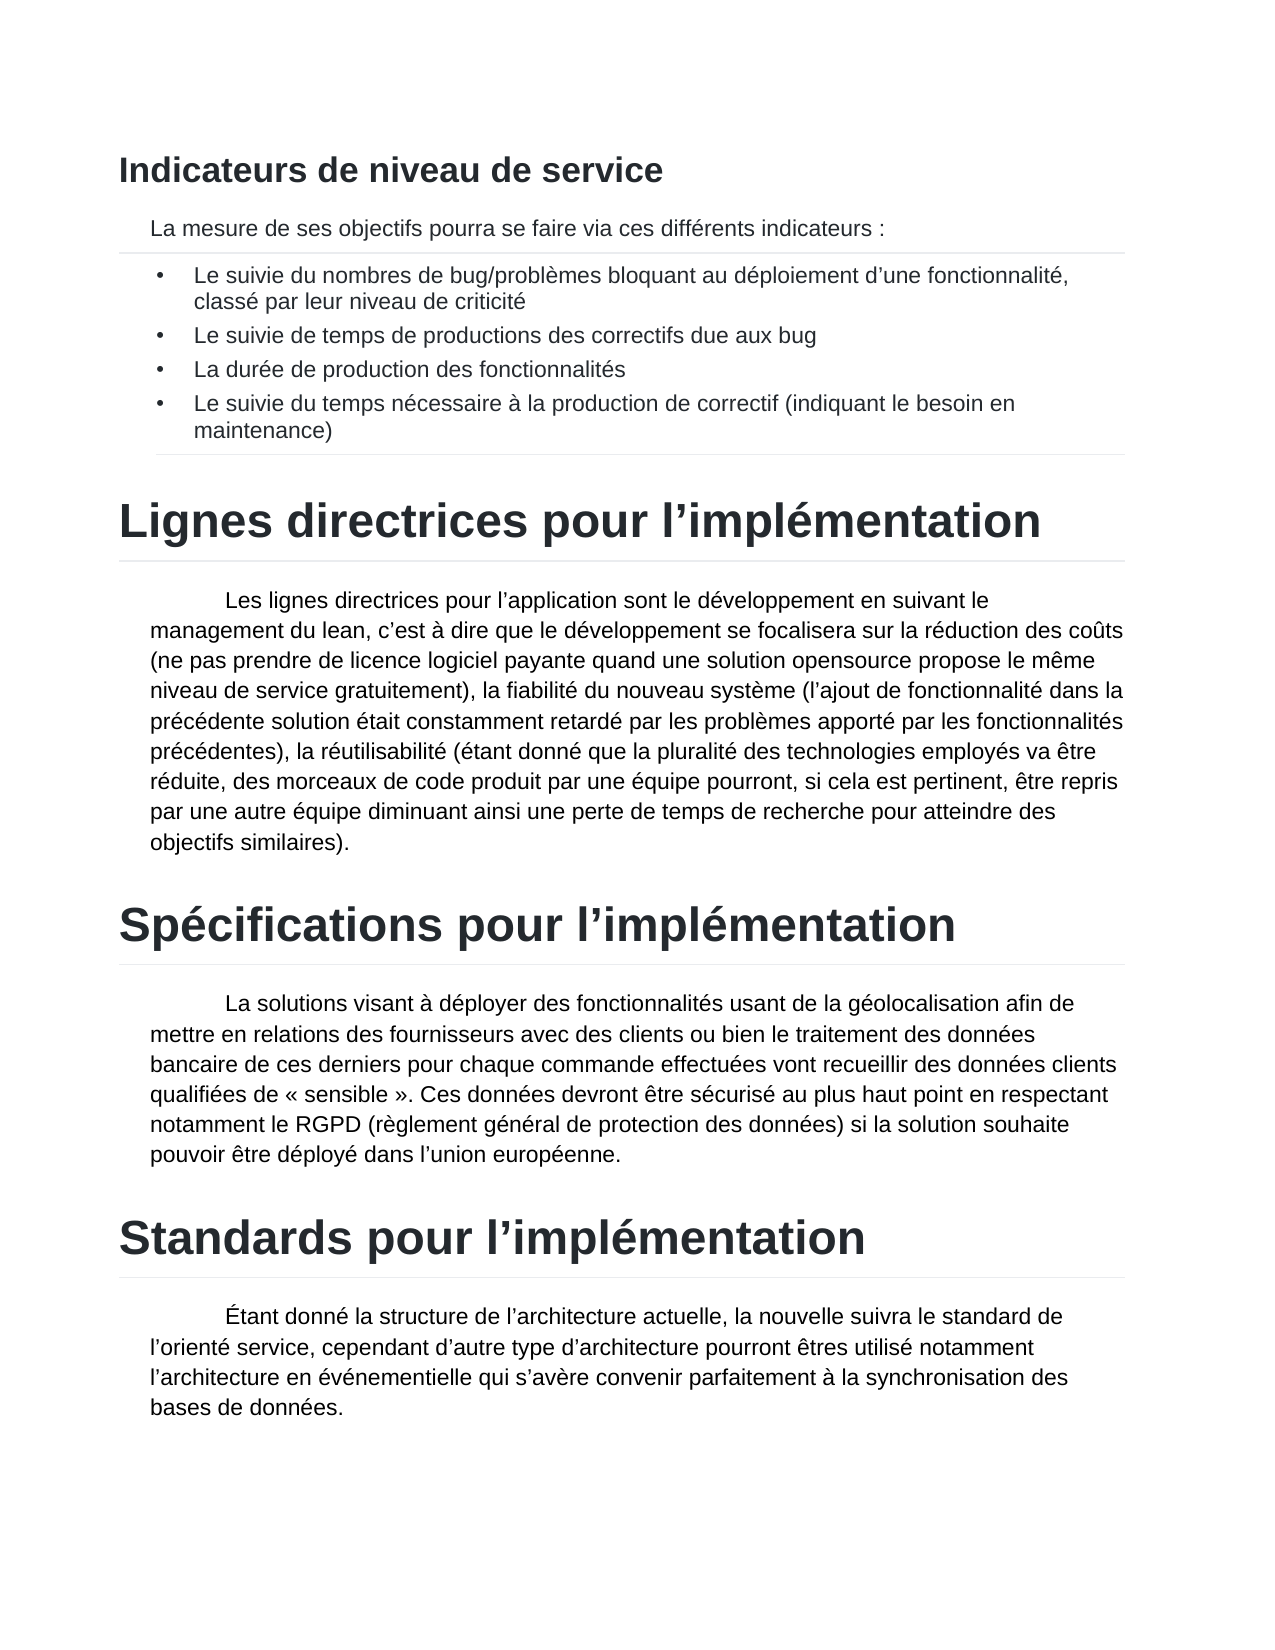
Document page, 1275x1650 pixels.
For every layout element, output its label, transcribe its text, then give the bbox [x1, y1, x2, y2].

text Étant donné la structure de l’architecture actuelle, la nouvelle suivra le standard de l’orienté service, cependant d’autre type d’architecture pourront êtres utilisé notamment l’architecture en événementielle qui s’avère convenir parfaitement à la synchronisation des bases de données. [150, 1303, 1125, 1420]
subtitle Standards pour l’implémentation [119, 1209, 1125, 1277]
subtitle Spécifications pour l’implémentation [119, 896, 1125, 964]
list La durée de production des fonctionnalités [156, 356, 1125, 383]
subtitle Indicateurs de niveau de service [119, 150, 1125, 190]
text La solutions visant à déployer des fonctionnalités usant de la géolocalisation afin de mettre en relations des fournisseurs avec des clients ou bien le traitement des données bancaire de ces derniers pour chaque commande effectuées vont recueillir des données clients qualifiées de « sensible ». Ces données devront être sécurisé au plus haut point en respectant notamment le RGPD (règlement général de protection des données) si la solution souhaite pouvoir être déployé dans l’union européenne. [150, 990, 1125, 1168]
list Le suivie du nombres de bug/problèmes bloquant au déploiement d’une fonctionnalité, classé par leur niveau de criticité [156, 262, 1125, 314]
text Les lignes directrices pour l’application sont le développement en suivant le management du lean, c’est à dire que le développement se focalisera sur la réduction des coûts (ne pas prendre de licence logiciel payante quand une solution opensource propose le même niveau de service gratuitement), la fiabilité du nouveau système (l’ajout de fonctionnalité dans la précédente solution était constamment retardé par les problèmes apporté par les fonctionnalités précédentes), la réutilisabilité (étant donné que la pluralité des technologies employés va être réduite, des morceaux de code produit par une équipe pourront, si cela est pertinent, être repris par une autre équipe diminuant ainsi une perte de temps de recherche pour atteindre des objectifs similaires). [150, 587, 1125, 855]
text La mesure de ses objectifs pourra se faire via ces différents indicateurs : [119, 215, 1125, 252]
subtitle Lignes directrices pour l’implémentation [119, 493, 1125, 560]
list Le suivie de temps de productions des correctifs due aux bug [156, 322, 1125, 348]
list Le suivie du temps nécessaire à la production de correctif (indiquant le besoin en maintenance) [156, 390, 1125, 454]
